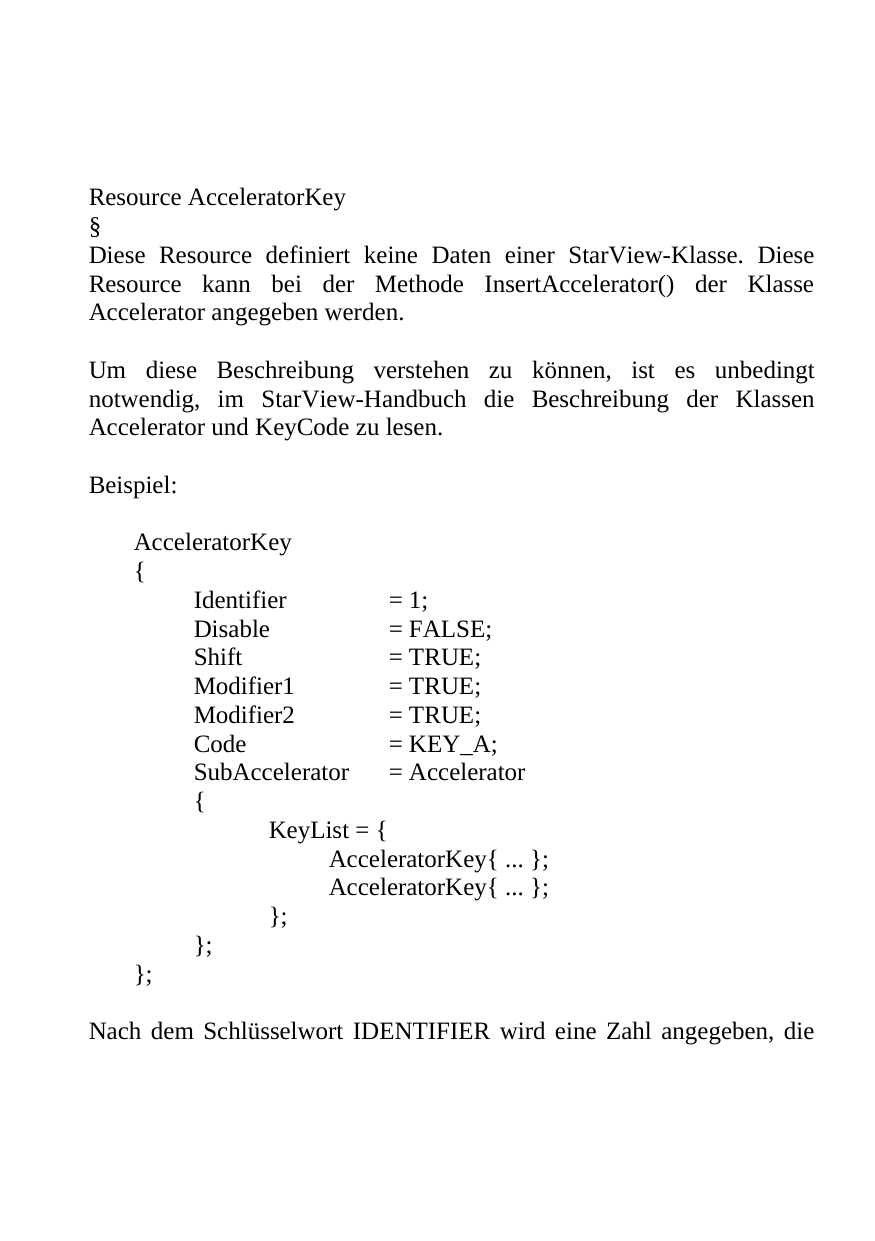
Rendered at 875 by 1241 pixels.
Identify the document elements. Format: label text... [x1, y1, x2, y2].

text Um diese Beschreibung verstehen zu können, ist es unbedingt notwendig, im StarView-Handbuch die Beschreibung der Klassen Accelerator und KeyCode zu lesen. [88, 355, 815, 441]
text Resource AcceleratorKey [88, 182, 815, 211]
list Disable = FALSE; [88, 614, 815, 642]
list Modifier1 = TRUE; [88, 671, 815, 700]
list AcceleratorKey [88, 527, 815, 556]
list }; [88, 930, 815, 959]
list AcceleratorKey{ ... }; [88, 872, 815, 901]
list Shift = TRUE; [88, 642, 815, 671]
text Beispiel: [88, 470, 815, 499]
list Identifier = 1; [88, 585, 815, 614]
text Diese Resource definiert keine Daten einer StarView-Klasse. Diese Resource kann bei der Methode InsertAccelerator() der Klasse Accelerator angegeben werden. [88, 240, 815, 326]
text Nach dem Schlüsselwort IDENTIFIER wird eine Zahl angegeben, die [88, 1016, 815, 1045]
list Modifier2 = TRUE; [88, 700, 815, 729]
list }; [88, 959, 815, 987]
list }; [88, 901, 815, 930]
list { [88, 556, 815, 585]
list Code = KEY_A; [88, 729, 815, 757]
list { [88, 786, 815, 815]
list KeyList = { [88, 815, 815, 844]
list SubAccelerator = Accelerator [88, 757, 815, 786]
text § [88, 211, 815, 240]
list AcceleratorKey{ ... }; [88, 844, 815, 872]
